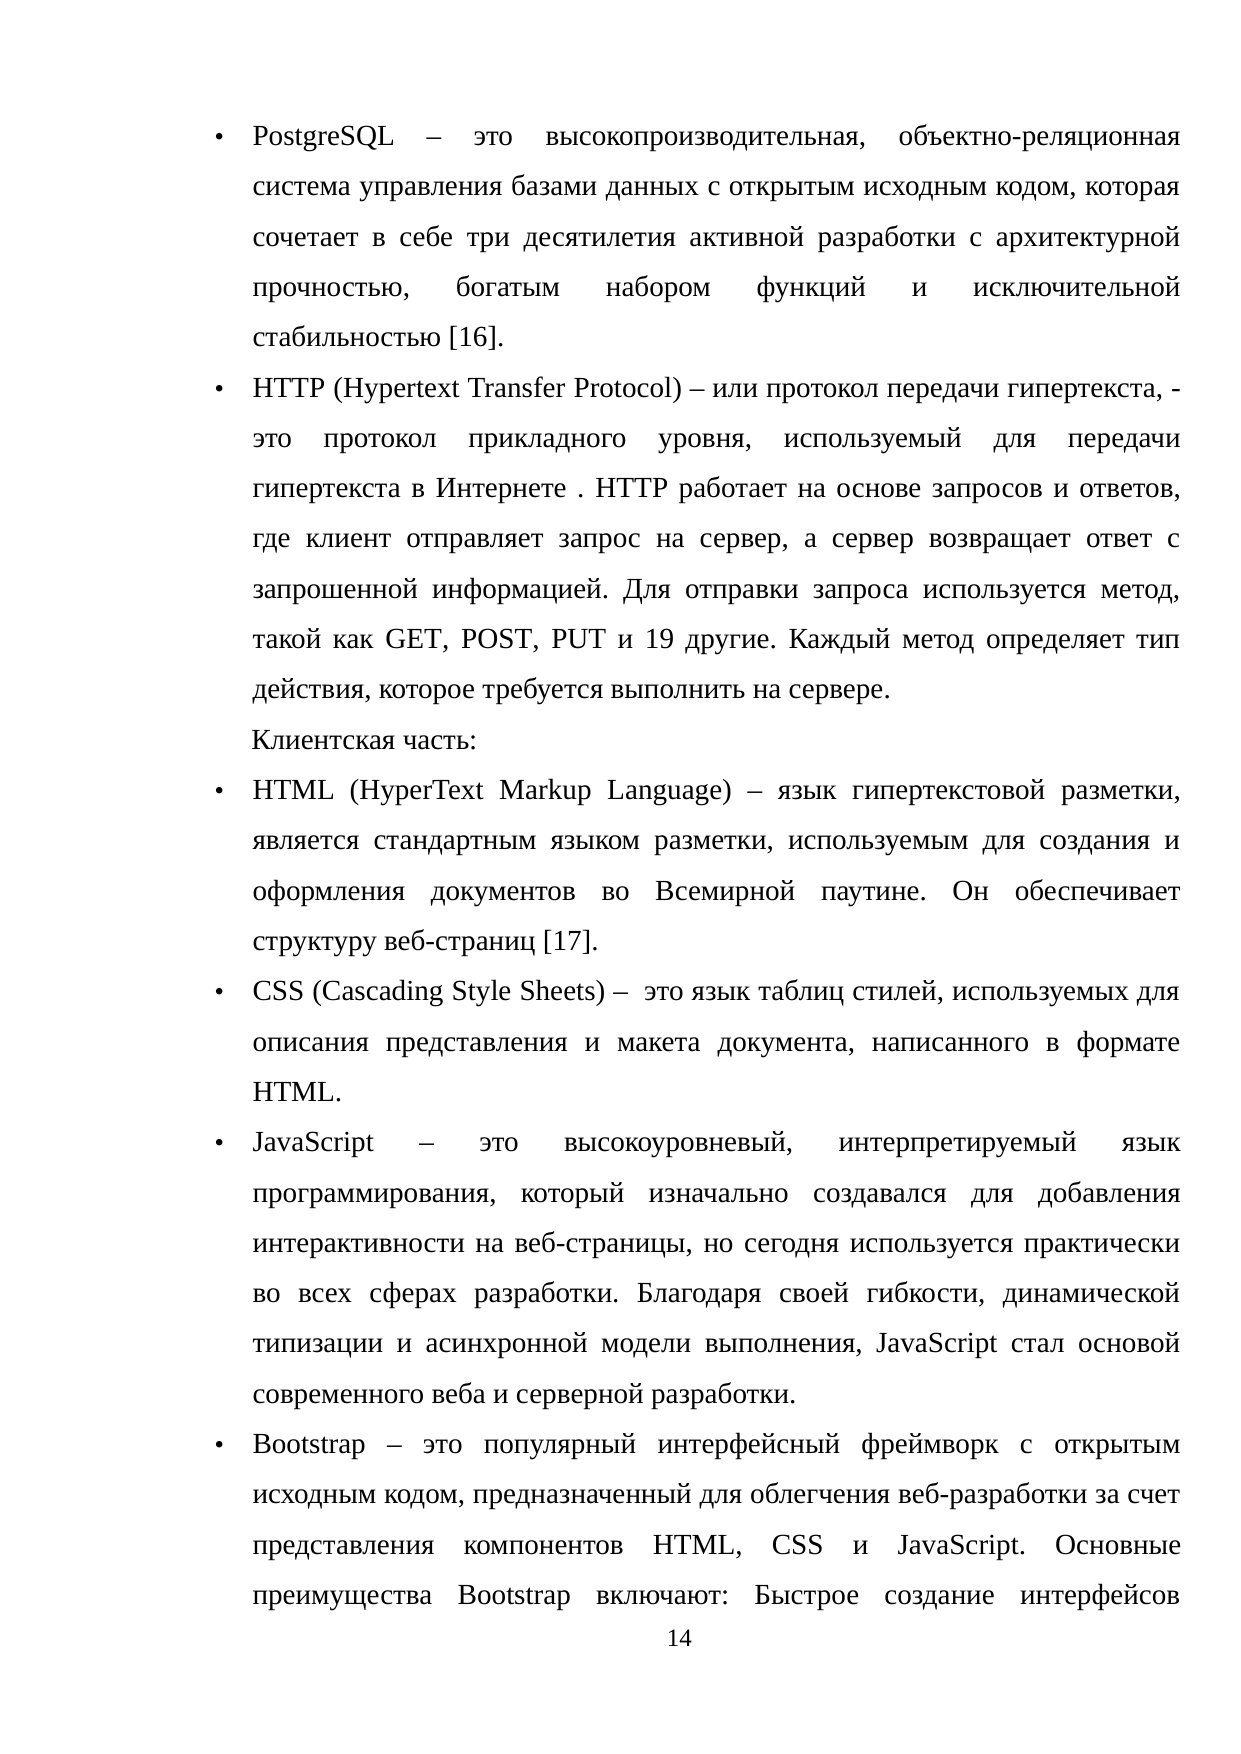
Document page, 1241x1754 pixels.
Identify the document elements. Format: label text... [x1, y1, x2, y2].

list HTML (HyperText Markup Language) – язык гипертекстовой разметки, является стандартным языком разметки, используемым для создания и оформления документов во Всемирной паутине. Он обеспечивает структуру веб-страниц [17]. [215, 772, 1181, 957]
list PostgreSQL – это высокопроизводительная, объектно-реляционная система управления базами данных с открытым исходным кодом, которая сочетает в себе три десятилетия активной разработки с архитектурной прочностью, богатым набором функций и исключительной стабильностью [16]. [215, 118, 1181, 353]
list Bootstrap – это популярный интерфейсный фреймворк с открытым исходным кодом, предназначенный для облегчения веб-разработки за счет представления компонентов HTML, CSS и JavaScript. Основные преимущества Bootstrap включают: Быстрое создание интерфейсов [215, 1426, 1181, 1611]
list HTTP (Hypertext Transfer Protocol) – или протокол передачи гипертекста, - это протокол прикладного уровня, используемый для передачи гипертекста в Интернете . HTTP работает на основе запросов и ответов, где клиент отправляет запрос на сервер, а сервер возвращает ответ с запрошенной информацией. Для отправки запроса используется метод, такой как GET, POST, PUT и 19 другие. Каждый метод определяет тип действия, которое требуется выполнить на сервере. [215, 370, 1181, 705]
list JavaScript – это высокоуровневый, интерпретируемый язык программирования, который изначально создавался для добавления интерактивности на веб-страницы, но сегодня используется практически во всех сферах разработки. Благодаря своей гибкости, динамической типизации и асинхронной модели выполнения, JavaScript стал основой современного веба и серверной разработки. [215, 1124, 1181, 1409]
list CSS (Cascading Style Sheets) – это язык таблиц стилей, используемых для описания представления и макета документа, написанного в формате HTML. [215, 973, 1181, 1108]
text Клиентская часть: [177, 722, 1181, 755]
